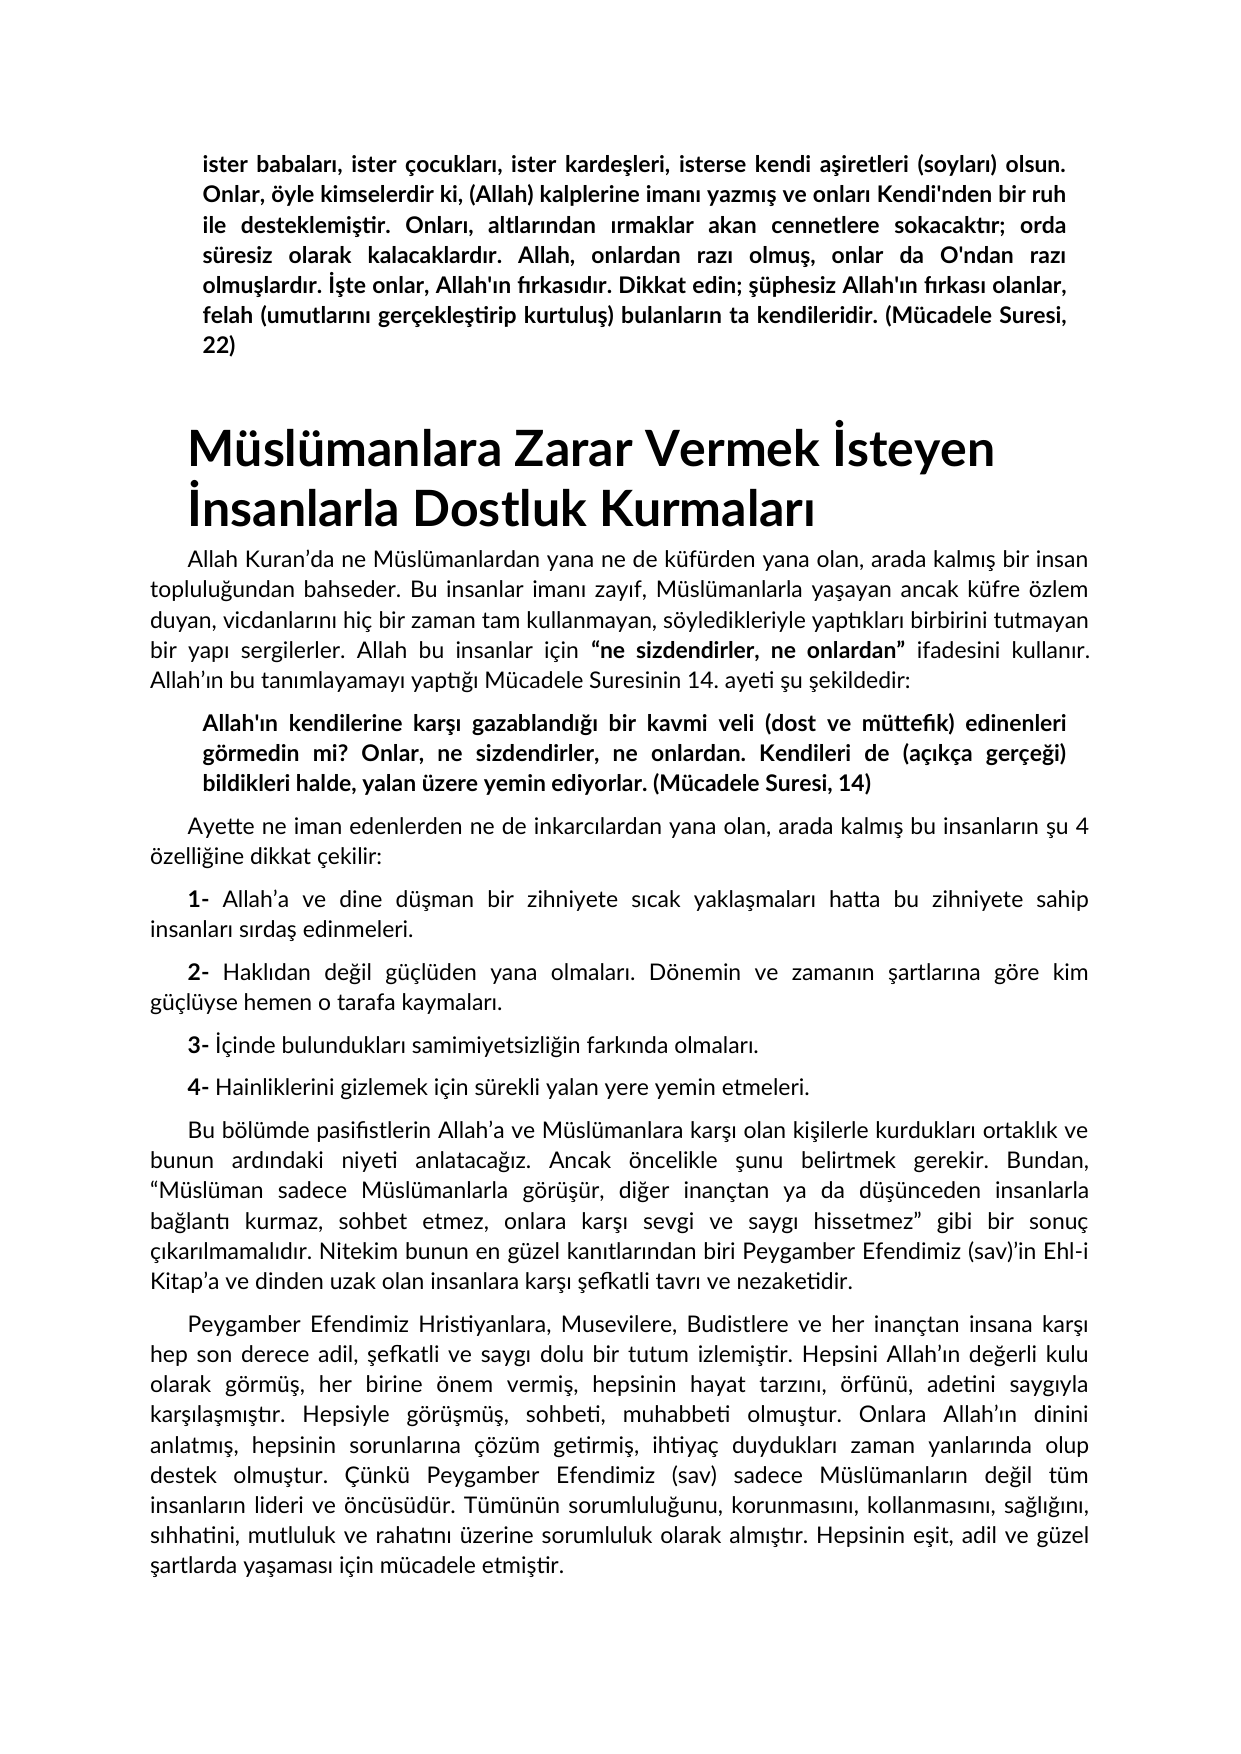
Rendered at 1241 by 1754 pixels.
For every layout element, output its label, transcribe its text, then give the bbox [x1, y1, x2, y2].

text Ayette ne iman edenlerden ne de inkarcılardan yana olan, arada kalmış bu insanların şu 4 özelliğine dikkat çekilir: [150, 812, 1090, 869]
text 4- Hainliklerini gizlemek için sürekli yalan yere yemin etmeleri. [150, 1073, 1090, 1101]
text ister babaları, ister çocukları, ister kardeşleri, isterse kendi aşiretleri (soyları) olsun. Onlar, öyle kimselerdir ki, (Allah) kalplerine imanı yazmış ve onları Kendi'nden bir ruh ile desteklemiştir. Onları, altlarından ırmaklar akan cennetlere sokacaktır; orda süresiz olarak kalacaklardır. Allah, onlardan razı olmuş, onlar da O'ndan razı olmuşlardır. İşte onlar, Allah'ın fırkasıdır. Dikkat edin; şüphesiz Allah'ın fırkası olanlar, felah (umutlarını gerçekleştirip kurtuluş) bulanların ta kendileridir. (Mücadele Suresi, 22) [202, 150, 1068, 359]
subtitle Müslümanlara Zarar Vermek İsteyen İnsanlarla Dostluk Kurmaları [187, 417, 1090, 537]
text 1- Allah’a ve dine düşman bir zihniyete sıcak yaklaşmaları hatta bu zihniyete sahip insanları sırdaş edinmeleri. [150, 884, 1090, 942]
text 2- Haklıdan değil güçlüden yana olmaları. Dönemin ve zamanın şartlarına göre kim güçlüyse hemen o tarafa kaymaları. [150, 957, 1090, 1015]
text Allah'ın kendilerine karşı gazablandığı bir kavmi veli (dost ve müttefik) edinenleri görmedin mi? Onlar, ne sizdendirler, ne onlardan. Kendileri de (açıkça gerçeği) bildikleri halde, yalan üzere yemin ediyorlar. (Mücadele Suresi, 14) [202, 708, 1068, 796]
text 3- İçinde bulundukları samimiyetsizliğin farkında olmaları. [150, 1030, 1090, 1058]
text Peygamber Efendimiz Hristiyanlara, Musevilere, Budistlere ve her inançtan insana karşı hep son derece adil, şefkatli ve saygı dolu bir tutum izlemiştir. Hepsini Allah’ın değerli kulu olarak görmüş, her birine önem vermiş, hepsinin hayat tarzını, örfünü, adetini saygıyla karşılaşmıştır. Hepsiyle görüşmüş, sohbeti, muhabbeti olmuştur. Onlara Allah’ın dinini anlatmış, hepsinin sorunlarına çözüm getirmiş, ihtiyaç duydukları zaman yanlarında olup destek olmuştur. Çünkü Peygamber Efendimiz (sav) sadece Müslümanların değil tüm insanların lideri ve öncüsüdür. Tümünün sorumluluğunu, korunmasını, kollanmasını, sağlığını, sıhhatini, mutluluk ve rahatını üzerine sorumluluk olarak almıştır. Hepsinin eşit, adil ve güzel şartlarda yaşaması için mücadele etmiştir. [150, 1309, 1090, 1579]
text Allah Kuran’da ne Müslümanlardan yana ne de küfürden yana olan, arada kalmış bir insan topluluğundan bahseder. Bu insanlar imanı zayıf, Müslümanlarla yaşayan ancak küfre özlem duyan, vicdanlarını hiç bir zaman tam kullanmayan, söyledikleriyle yaptıkları birbirini tutmayan bir yapı sergilerler. Allah bu insanlar için “ne sizdendirler, ne onlardan” ifadesini kullanır. Allah’ın bu tanımlayamayı yaptığı Mücadele Suresinin 14. ayeti şu şekildedir: [150, 545, 1090, 693]
text Bu bölümde pasifistlerin Allah’a ve Müslümanlara karşı olan kişilerle kurdukları ortaklık ve bunun ardındaki niyeti anlatacağız. Ancak öncelikle şunu belirtmek gerekir. Bundan, “Müslüman sadece Müslümanlarla görüşür, diğer inançtan ya da düşünceden insanlarla bağlantı kurmaz, sohbet etmez, onlara karşı sevgi ve saygı hissetmez” gibi bir sonuç çıkarılmamalıdır. Nitekim bunun en güzel kanıtlarından biri Peygamber Efendimiz (sav)’in Ehl-i Kitap’a ve dinden uzak olan insanlara karşı şefkatli tavrı ve nezaketidir. [150, 1116, 1090, 1294]
